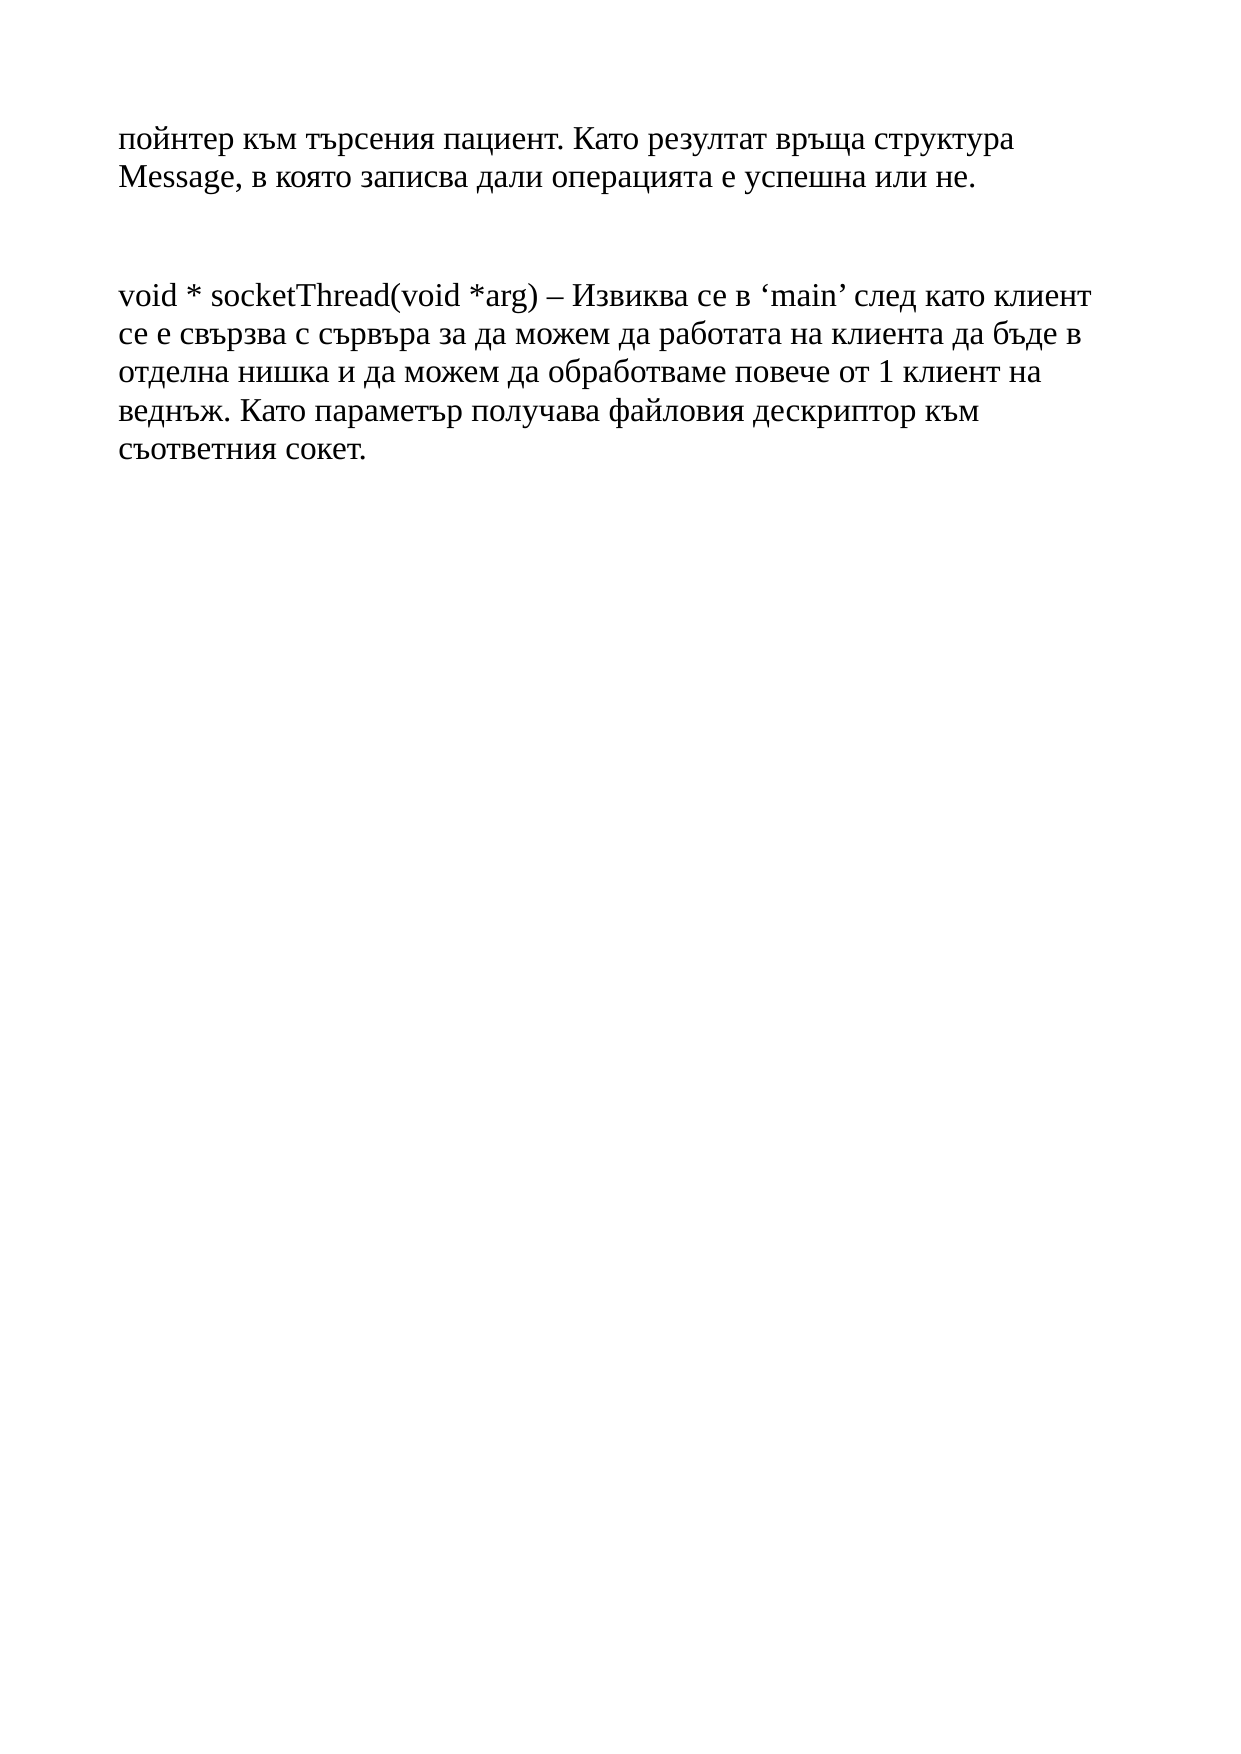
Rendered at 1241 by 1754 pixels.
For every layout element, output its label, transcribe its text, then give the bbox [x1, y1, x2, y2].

text пойнтер към търсения пациент. Като резултат връща структура Message, в която записва дали операцията е успешна или не. [118, 118, 1122, 195]
text void * socketThread(void *arg) – Извиква се в ‘main’ след като клиент се е свързва с сървъра за да можем да работата на клиента да бъде в отделна нишка и да можем да обработваме повече от 1 клиент на веднъж. Като параметър получава файловия дескриптор към съответния сокет. [118, 275, 1122, 466]
